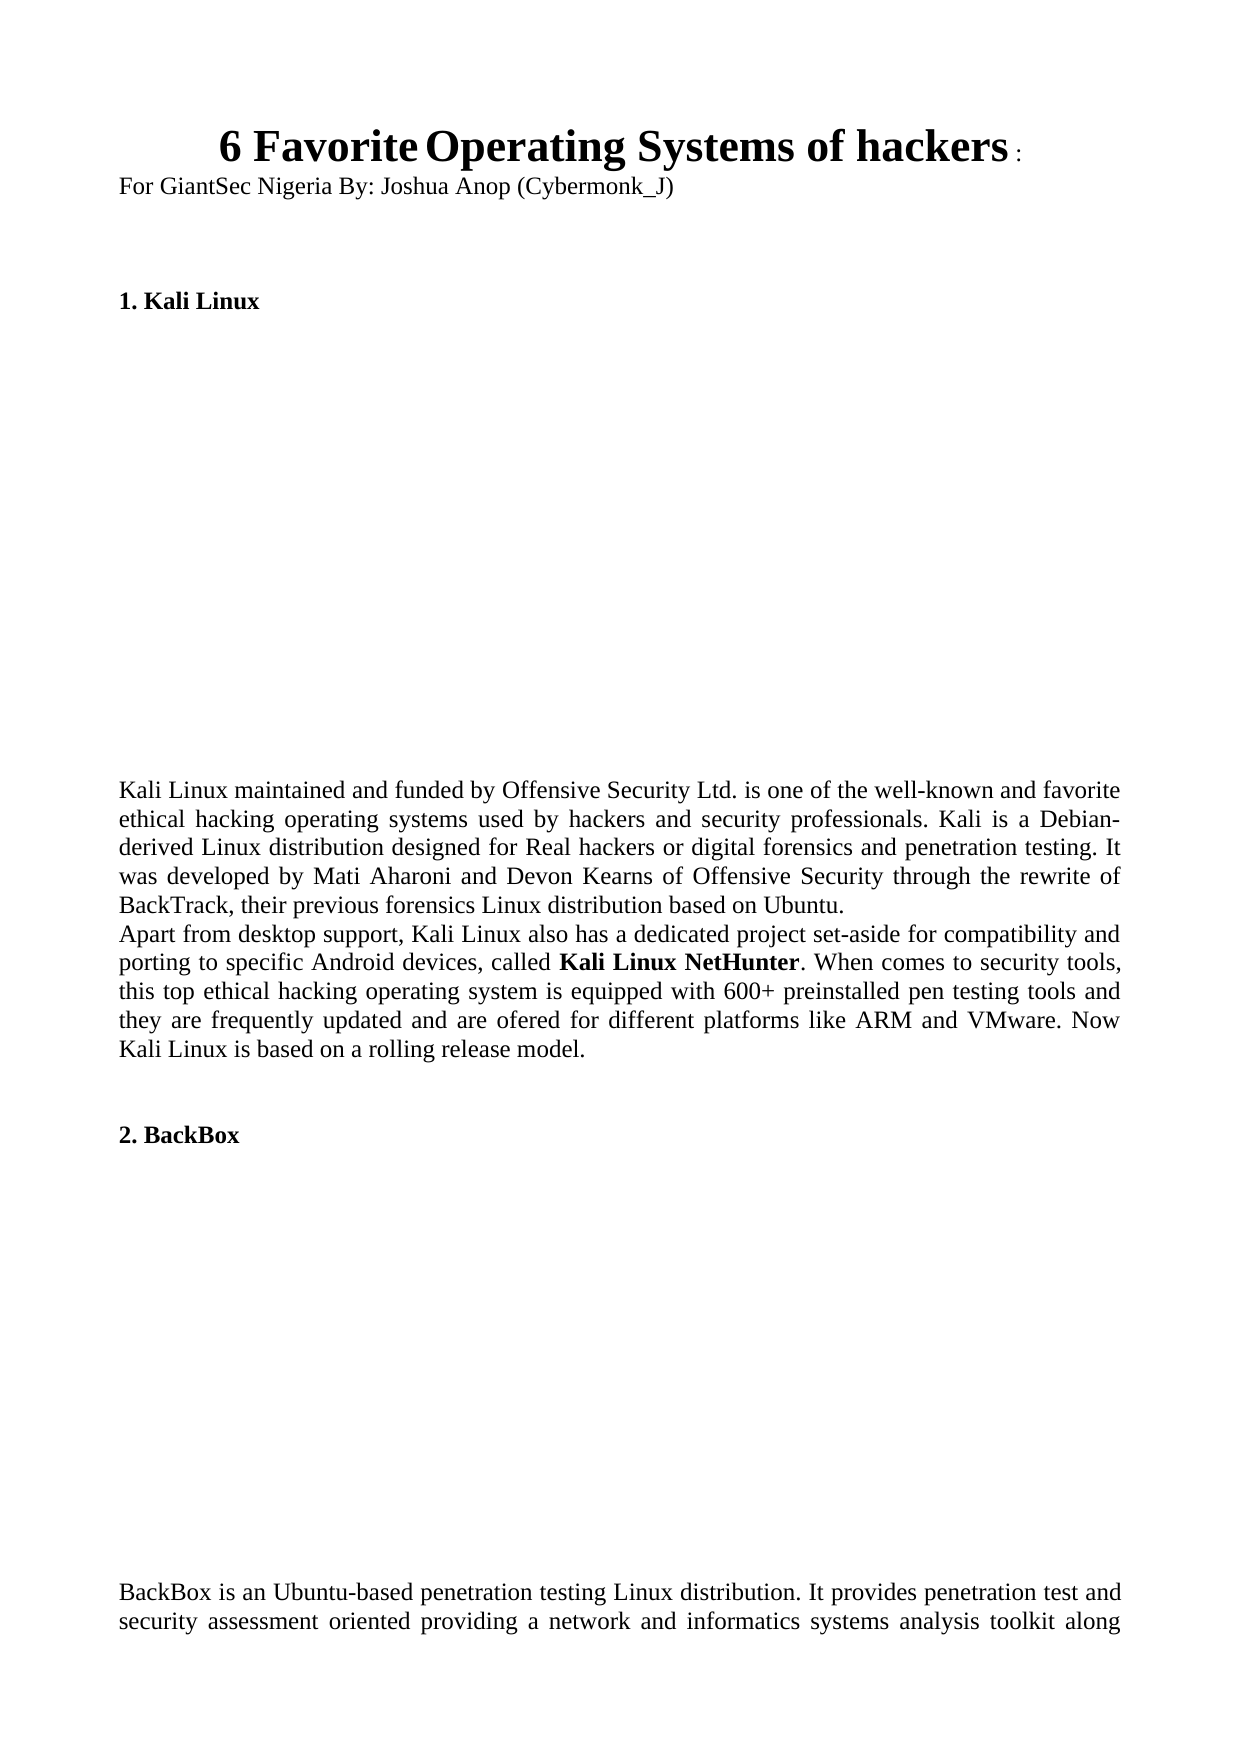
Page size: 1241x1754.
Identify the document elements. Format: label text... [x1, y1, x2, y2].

text 2. BackBox [118, 1120, 1122, 1149]
text 6 Favorite Operating Systems of hackers : [118, 118, 1122, 171]
text Apart from desktop support, Kali Linux also has a dedicated project set-aside for compatibility and porting to specific Android devices, called Kali Linux NetHunter. When comes to security tools, this top ethical hacking operating system is equipped with 600+ preinstalled pen testing tools and they are frequently updated and are ofered for different platforms like ARM and VMware. Now Kali Linux is based on a rolling release model. [118, 919, 1122, 1062]
text For GiantSec Nigeria By: Joshua Anop (Cybermonk_J) [118, 171, 1122, 200]
text Kali Linux maintained and funded by Offensive Security Ltd. is one of the well-known and favorite ethical hacking operating systems used by hackers and security professionals. Kali is a Debian-derived Linux distribution designed for Real hackers or digital forensics and penetration testing. It was developed by Mati Aharoni and Devon Kearns of Offensive Security through the rewrite of BackTrack, their previous forensics Linux distribution based on Ubuntu. [118, 775, 1122, 919]
text BackBox is an Ubuntu-based penetration testing Linux distribution. It provides penetration test and security assessment oriented providing a network and informatics systems analysis toolkit along [118, 1177, 1122, 1635]
text 1. Kali Linux [118, 286, 1122, 315]
